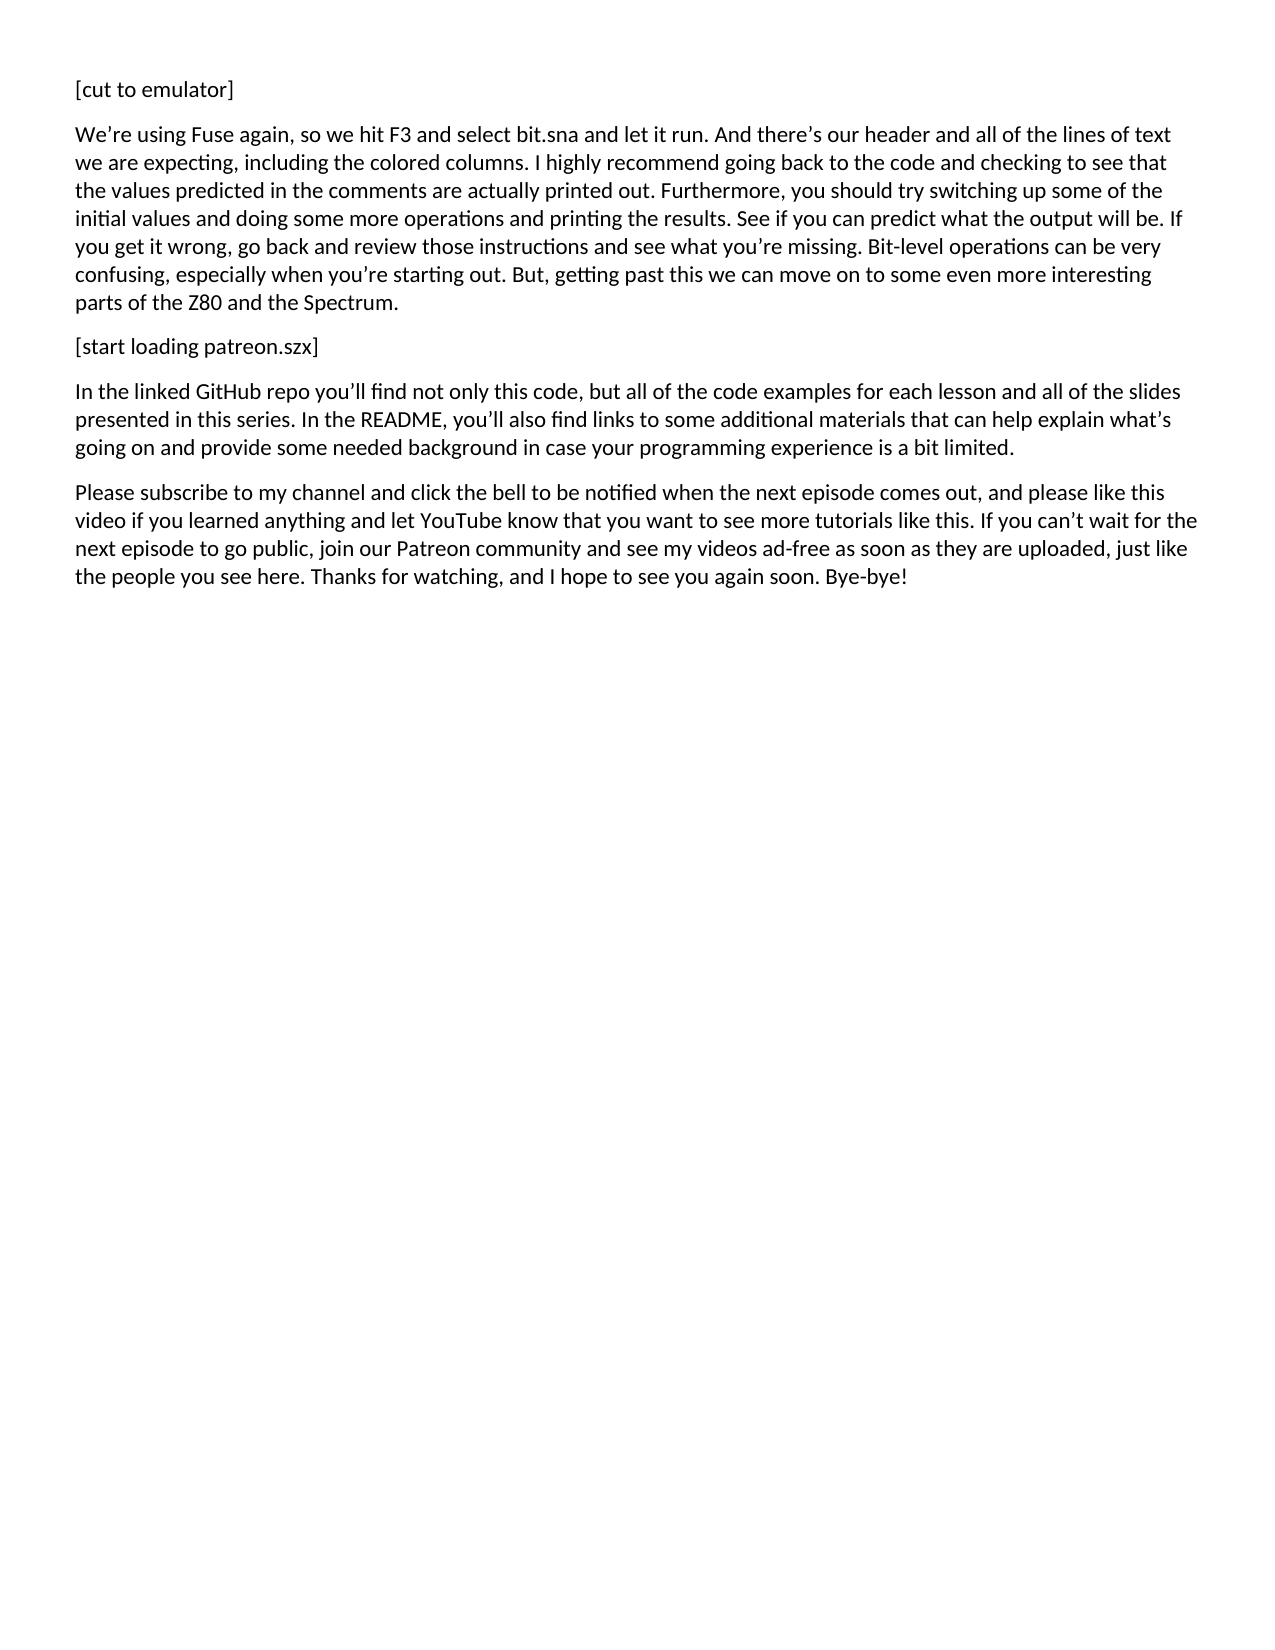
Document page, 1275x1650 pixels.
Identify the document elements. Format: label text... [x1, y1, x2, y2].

text [cut to emulator] [75, 75, 1200, 103]
text Please subscribe to my channel and click the bell to be notified when the next episode comes out, and please like this video if you learned anything and let YouTube know that you want to see more tutorials like this. If you can’t wait for the next episode to go public, join our Patreon community and see my videos ad-free as soon as they are uploaded, just like the people you see here. Thanks for watching, and I hope to see you again soon. Bye-bye! [75, 478, 1200, 590]
text [start loading patreon.szx] [75, 332, 1200, 361]
text In the linked GitHub repo you’ll find not only this code, but all of the code examples for each lesson and all of the slides presented in this series. In the README, you’ll also find links to some additional materials that can help explain what’s going on and provide some needed background in case your programming experience is a bit limited. [75, 377, 1200, 461]
text We’re using Fuse again, so we hit F3 and select bit.sna and let it run. And there’s our header and all of the lines of text we are expecting, including the colored columns. I highly recommend going back to the code and checking to see that the values predicted in the comments are actually printed out. Furthermore, you should try switching up some of the initial values and doing some more operations and printing the results. See if you can predict what the output will be. If you get it wrong, go back and review those instructions and see what you’re missing. Bit-level operations can be very confusing, especially when you’re starting out. But, getting past this we can move on to some even more interesting parts of the Z80 and the Spectrum. [75, 120, 1200, 316]
